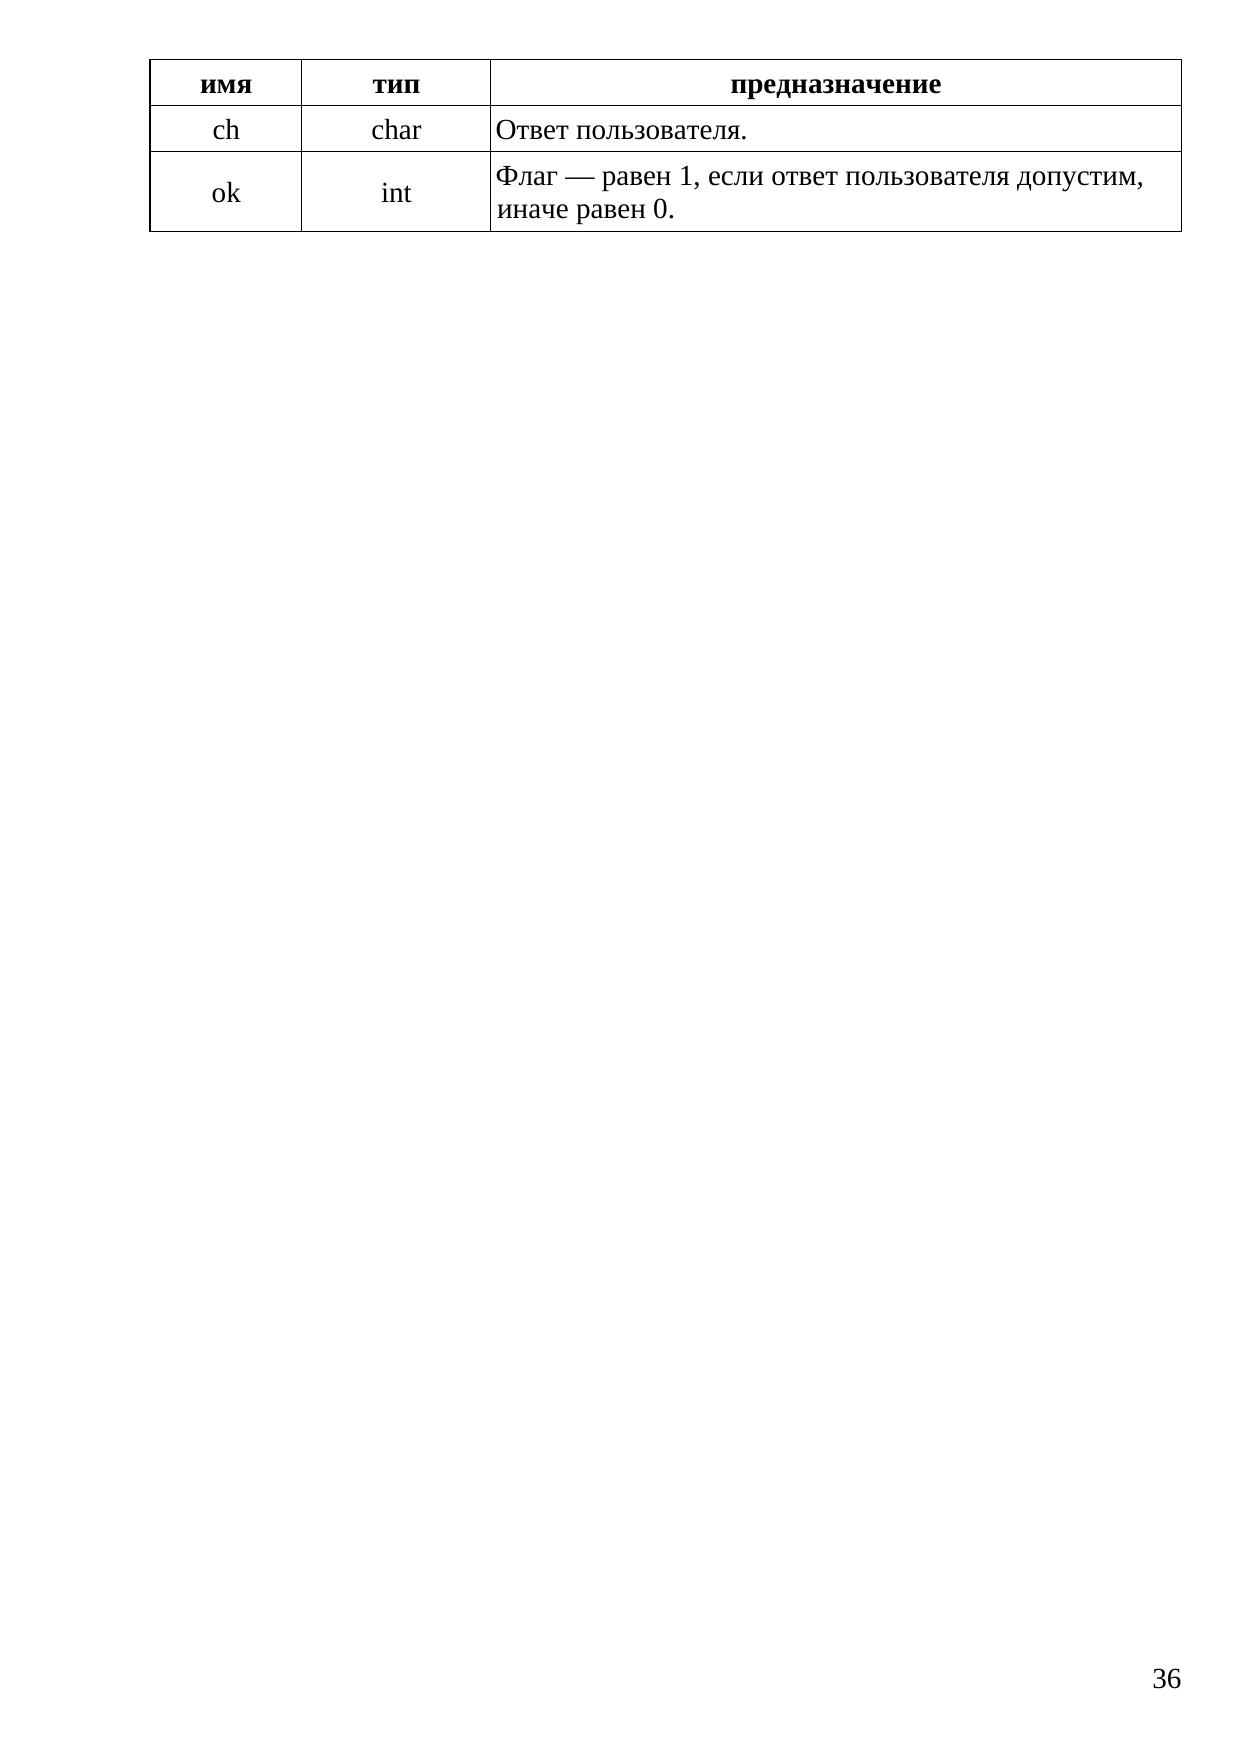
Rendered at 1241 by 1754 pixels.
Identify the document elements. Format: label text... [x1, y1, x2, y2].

table_header предназначение [491, 60, 1181, 105]
table_header имя [151, 60, 301, 105]
table_cell Флаг — равен 1, если ответ пользователя допустим, иначе равен 0. [491, 152, 1181, 231]
table_cell ch [151, 106, 301, 151]
table_cell char [302, 106, 490, 151]
table_cell int [302, 152, 490, 231]
table_cell Ответ пользователя. [491, 106, 1181, 151]
table_header тип [302, 60, 490, 105]
table_cell ok [151, 152, 301, 231]
